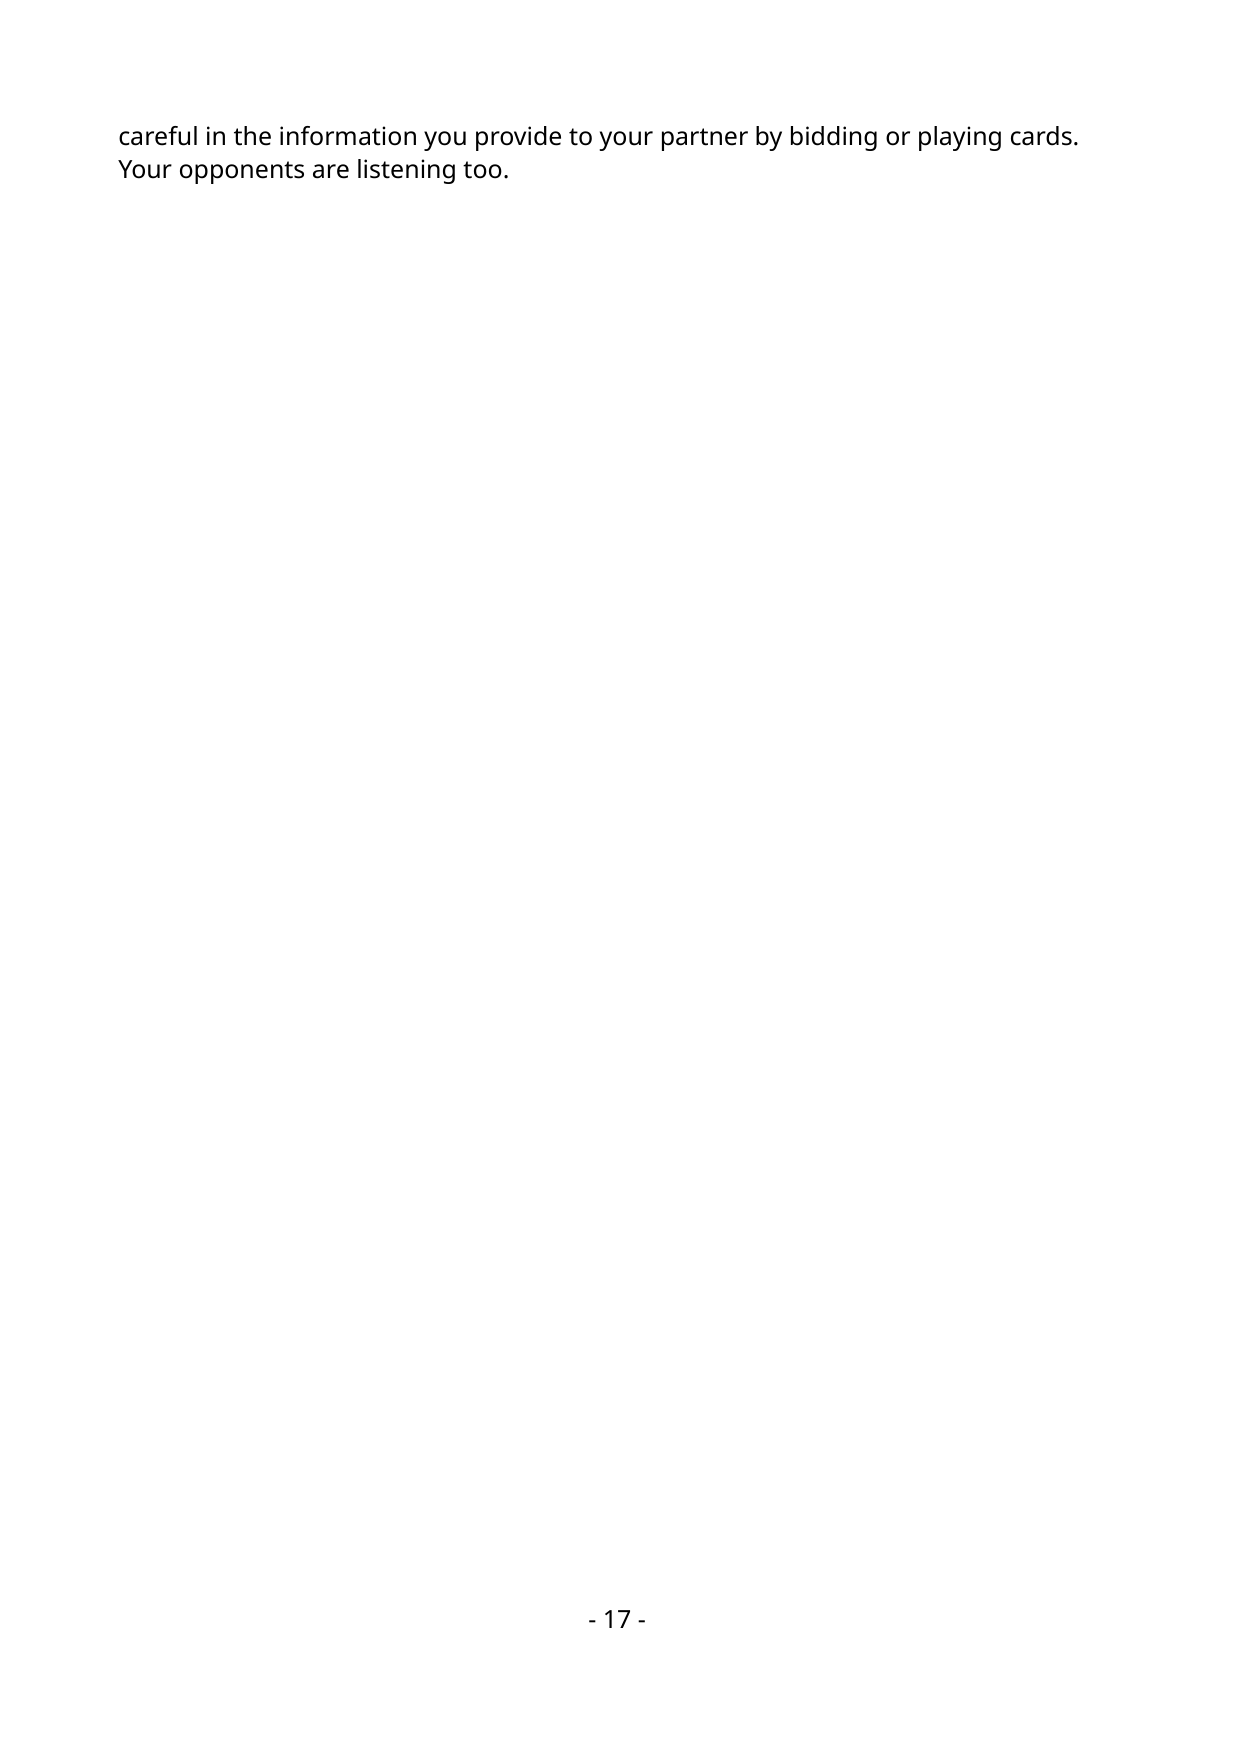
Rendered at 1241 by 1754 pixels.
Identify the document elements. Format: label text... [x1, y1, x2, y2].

text careful in the information you provide to your partner by bidding or playing cards. Your opponents are listening too. [118, 118, 1122, 186]
